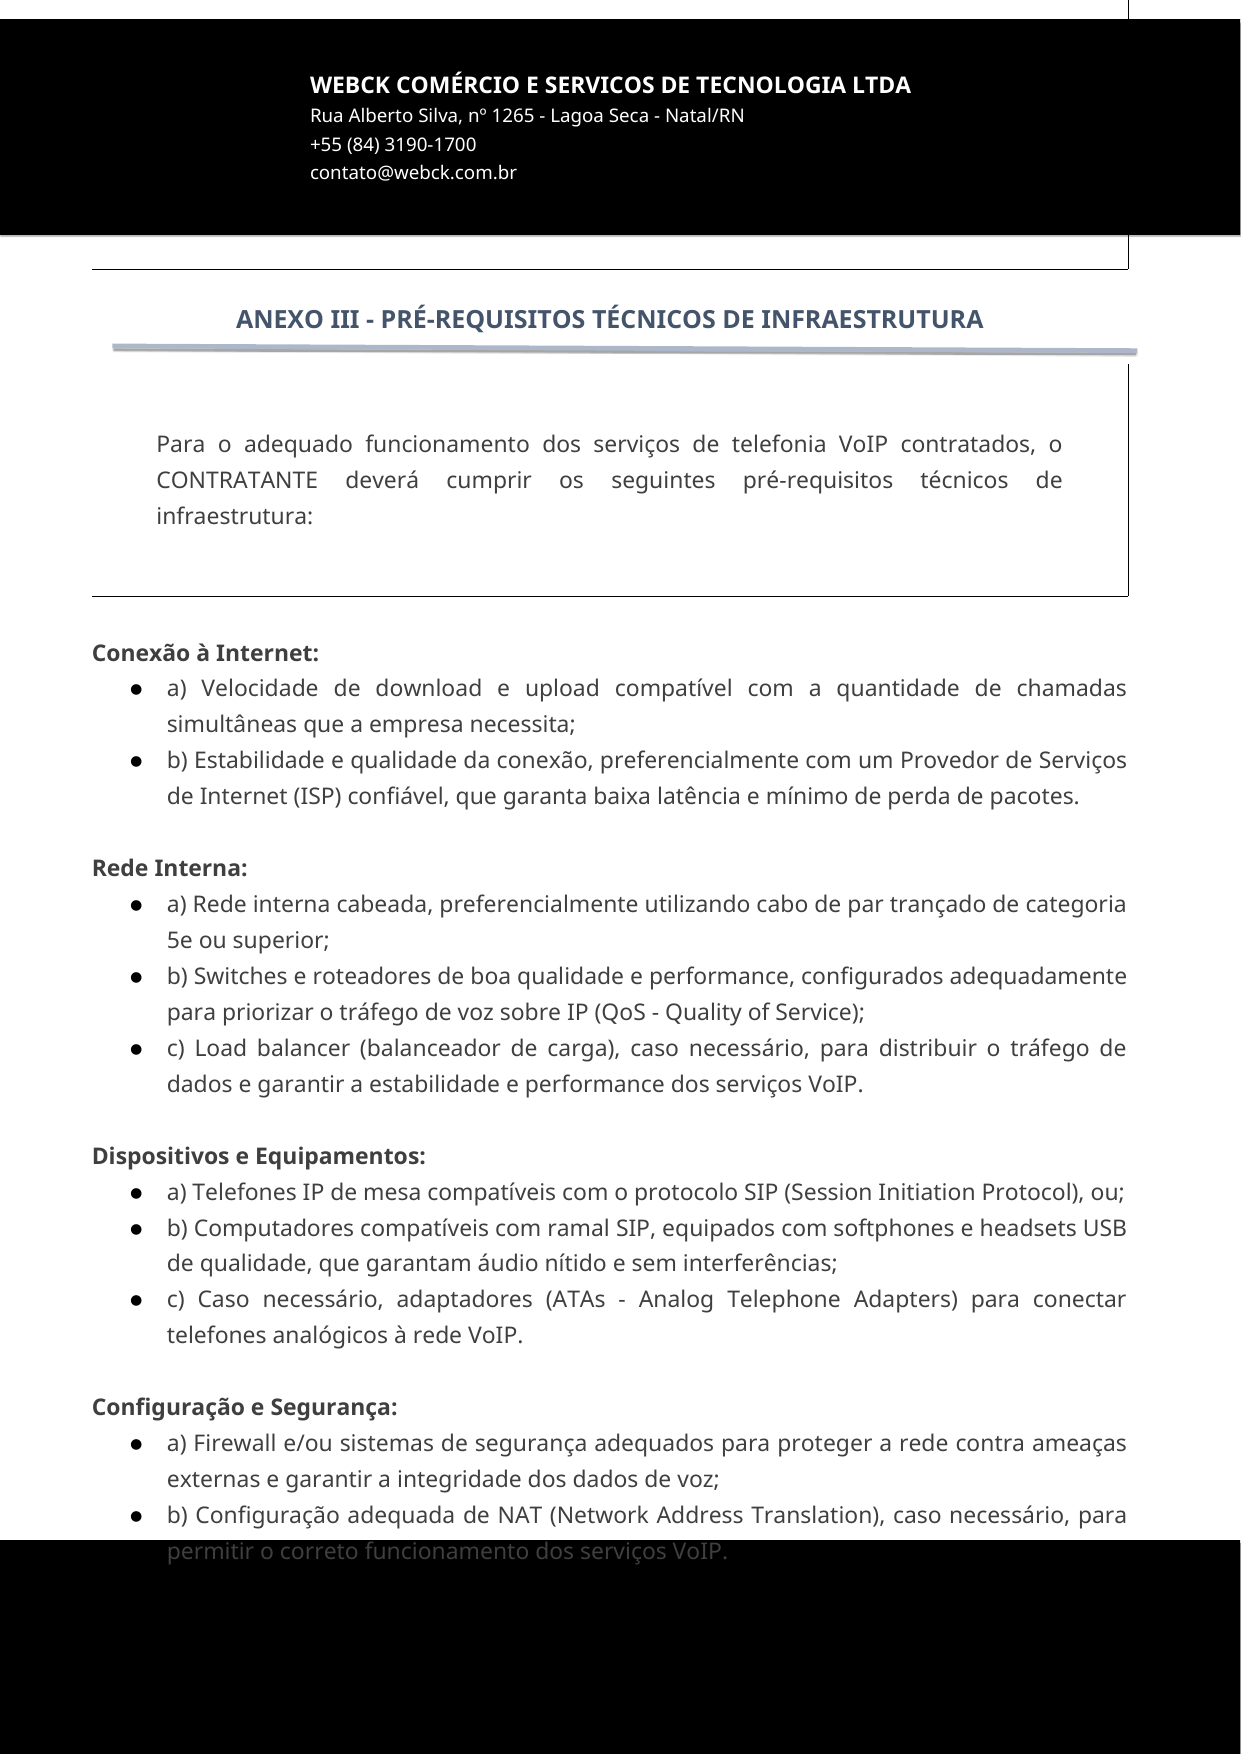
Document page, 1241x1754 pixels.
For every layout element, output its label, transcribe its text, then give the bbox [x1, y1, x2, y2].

list a) Rede interna cabeada, preferencialmente utilizando cabo de par trançado de categoria 5e ou superior; [129, 888, 1128, 955]
text Conexão à Internet: [92, 636, 1128, 668]
text Configuração e Segurança: [92, 1391, 1128, 1422]
list a) Telefones IP de mesa compatíveis com o protocolo SIP (Session Initiation Protocol), ou; [129, 1176, 1128, 1207]
list b) Computadores compatíveis com ramal SIP, equipados com softphones e headsets USB de qualidade, que garantam áudio nítido e sem interferências; [129, 1211, 1128, 1279]
text Para o adequado funcionamento dos serviços de telefonia VoIP contratados, o CONTRATANTE deverá cumprir os seguintes pré-requisitos técnicos de infraestrutura: [92, 363, 1128, 596]
list b) Configuração adequada de NAT (Network Address Translation), caso necessário, para permitir o correto funcionamento dos serviços VoIP. [129, 1499, 1128, 1540]
text Dispositivos e Equipamentos: [92, 1139, 1128, 1171]
text ANEXO III - PRÉ-REQUISITOS TÉCNICOS DE INFRAESTRUTURA [92, 301, 1128, 336]
text Rede Interna: [92, 852, 1128, 883]
list b) Switches e roteadores de boa qualidade e performance, configurados adequadamente para priorizar o tráfego de voz sobre IP (QoS - Quality of Service); [129, 960, 1128, 1027]
list a) Firewall e/ou sistemas de segurança adequados para proteger a rede contra ameaças externas e garantir a integridade dos dados de voz; [129, 1427, 1128, 1494]
list c) Caso necessário, adaptadores (ATAs - Analog Telephone Adapters) para conectar telefones analógicos à rede VoIP. [129, 1283, 1128, 1351]
list b) Estabilidade e qualidade da conexão, preferencialmente com um Provedor de Serviços de Internet (ISP) confiável, que garanta baixa latência e mínimo de perda de pacotes. [129, 744, 1128, 811]
list a) Velocidade de download e upload compatível com a quantidade de chamadas simultâneas que a empresa necessita; [129, 672, 1128, 739]
list c) Load balancer (balanceador de carga), caso necessário, para distribuir o tráfego de dados e garantir a estabilidade e performance dos serviços VoIP. [129, 1032, 1128, 1099]
